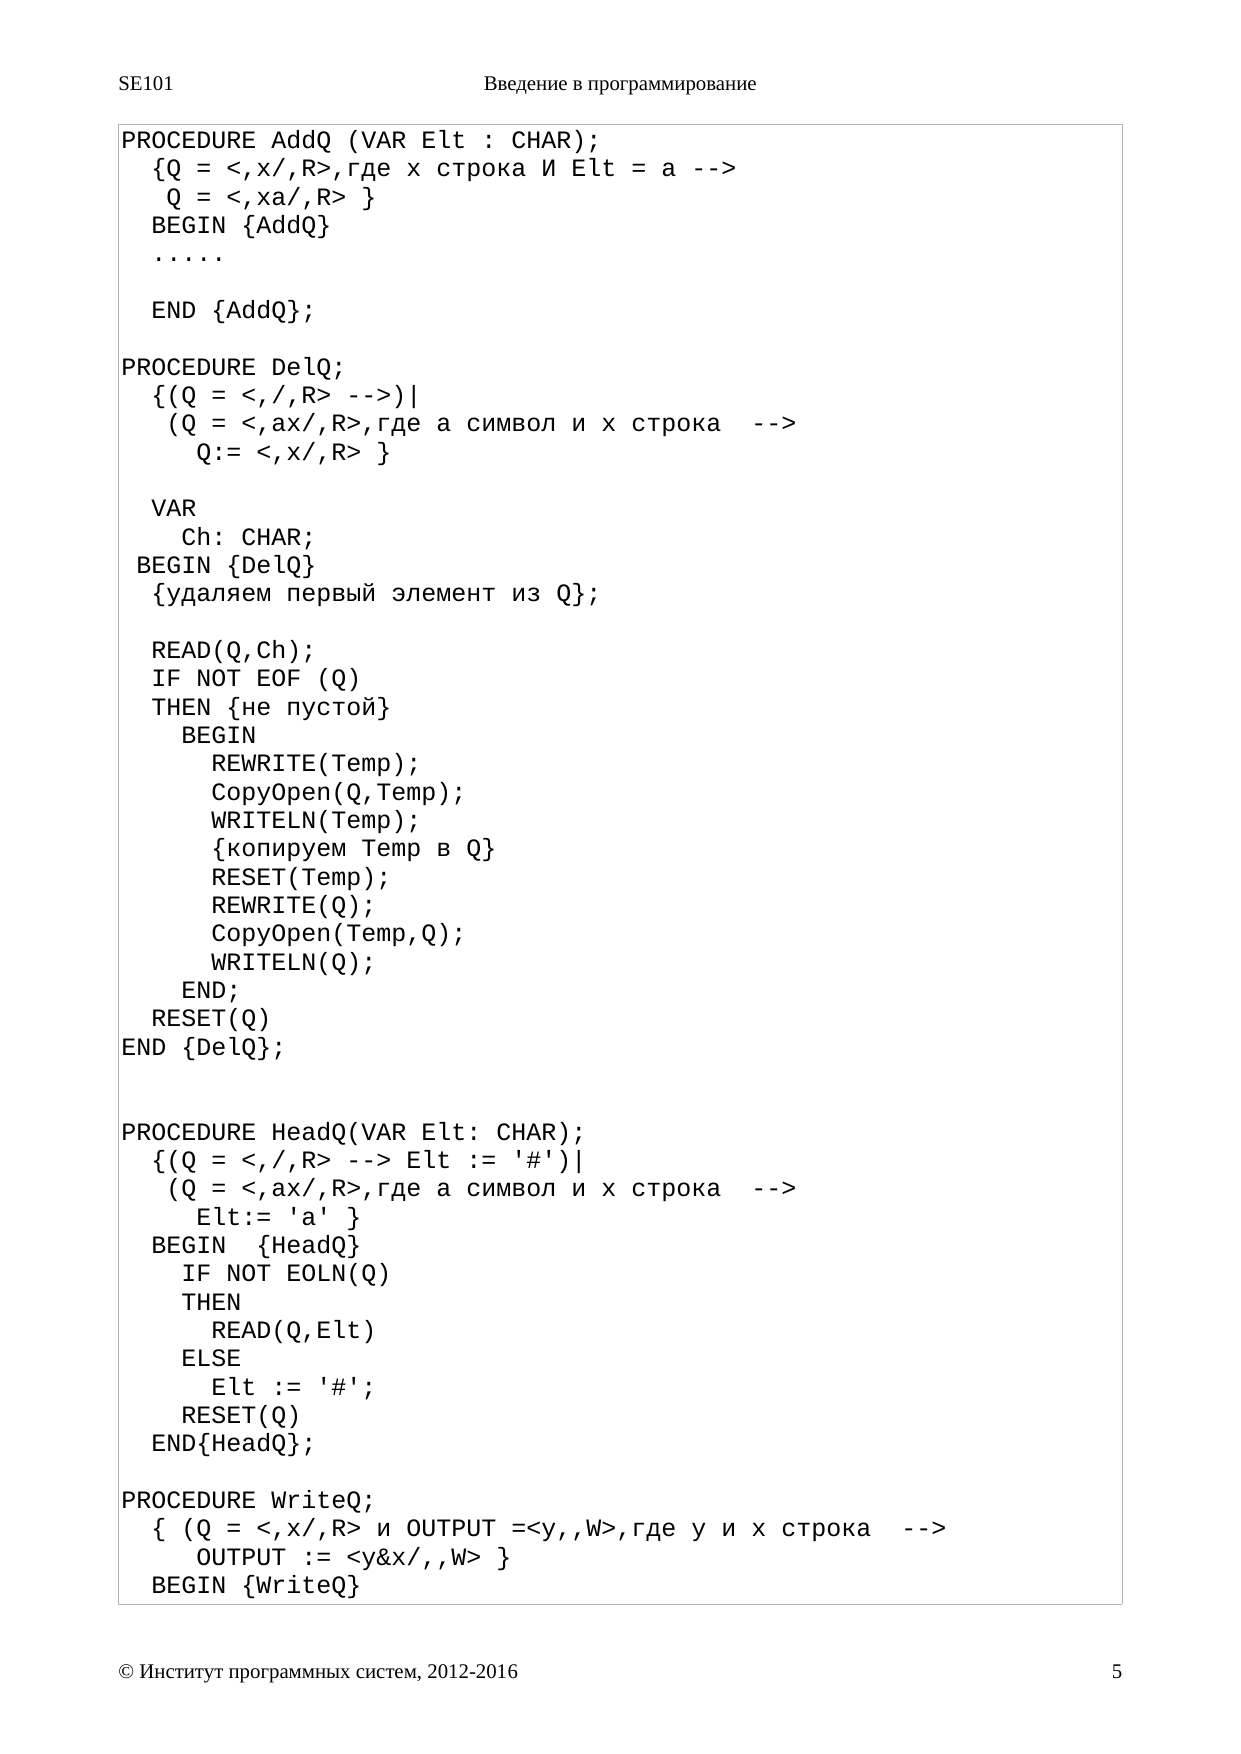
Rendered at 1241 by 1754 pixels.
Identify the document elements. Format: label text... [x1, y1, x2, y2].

text PROCEDURE AddQ (VAR Elt : CHAR); [119, 125, 1122, 153]
text WRITELN(Temp); [119, 804, 1122, 833]
text BEGIN {WriteQ} [119, 1569, 1122, 1604]
text Ch: CHAR; [119, 521, 1122, 549]
text PROCEDURE HeadQ(VAR Elt: CHAR); [119, 1116, 1122, 1144]
text WRITELN(Q); [119, 946, 1122, 974]
text {(Q = <,/,R> -->)| [119, 379, 1122, 408]
text (Q = <,ax/,R>,где a символ и x строка --> [119, 408, 1122, 436]
text RESET(Temp); [119, 861, 1122, 889]
text END {DelQ}; [119, 1031, 1122, 1062]
text ELSE [119, 1343, 1122, 1371]
text BEGIN {HeadQ} [119, 1229, 1122, 1258]
text {удаляем первый элемент из Q}; [119, 578, 1122, 609]
text BEGIN [119, 719, 1122, 748]
text END{HeadQ}; [119, 1428, 1122, 1459]
text PROCEDURE WriteQ; [119, 1484, 1122, 1513]
text OUTPUT := <y&x/,,W> } [119, 1541, 1122, 1569]
text BEGIN {DelQ} [119, 549, 1122, 578]
text READ(Q,Elt) [119, 1314, 1122, 1343]
text (Q = <,ax/,R>,где a символ и x строка --> [119, 1173, 1122, 1201]
text { (Q = <,x/,R> и OUTPUT =<y,,W>,где y и x строка --> [119, 1513, 1122, 1541]
text CopyOpen(Q,Temp); [119, 776, 1122, 804]
text VAR [119, 493, 1122, 521]
text IF NOT EOLN(Q) [119, 1258, 1122, 1286]
text BEGIN {AddQ} [119, 209, 1122, 238]
text Elt:= 'a' } [119, 1201, 1122, 1229]
text {Q = <,x/,R>,где x строка И Elt = a --> [119, 153, 1122, 181]
text THEN {не пустой} [119, 691, 1122, 719]
text {копируем Temp в Q} [119, 833, 1122, 861]
text ..... [119, 238, 1122, 269]
text REWRITE(Q); [119, 889, 1122, 918]
text Elt := '#'; [119, 1371, 1122, 1399]
text RESET(Q) [119, 1003, 1122, 1031]
text THEN [119, 1286, 1122, 1314]
text END {AddQ}; [119, 294, 1122, 326]
text PROCEDURE DelQ; [119, 351, 1122, 379]
text IF NOT EOF (Q) [119, 663, 1122, 691]
text READ(Q,Ch); [119, 634, 1122, 663]
text Q:= <,x/,R> } [119, 436, 1122, 467]
text REWRITE(Temp); [119, 748, 1122, 776]
text Q = <,xa/,R> } [119, 181, 1122, 209]
text RESET(Q) [119, 1399, 1122, 1428]
text {(Q = <,/,R> --> Elt := '#')| [119, 1144, 1122, 1173]
text END; [119, 974, 1122, 1003]
text CopyOpen(Temp,Q); [119, 918, 1122, 946]
